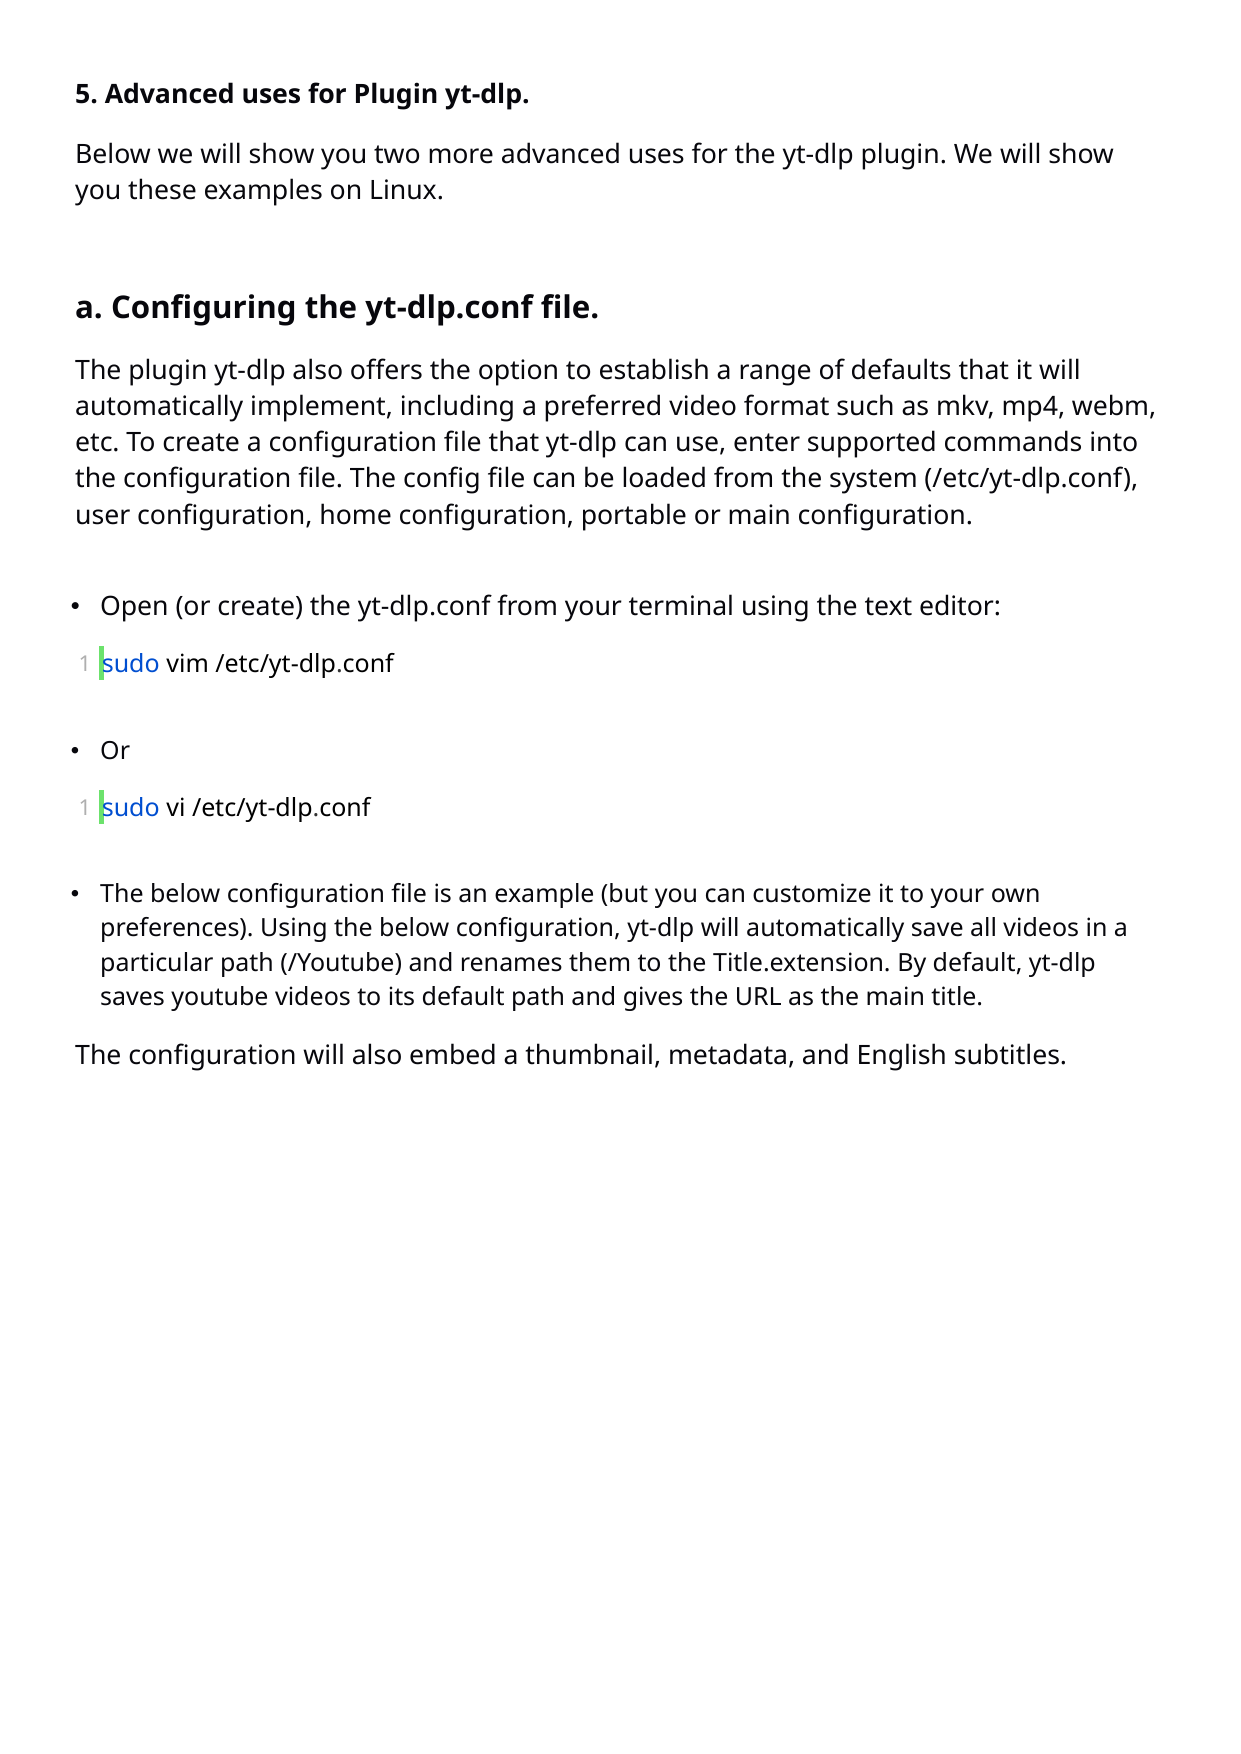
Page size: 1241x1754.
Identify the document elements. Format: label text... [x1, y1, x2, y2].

text The plugin yt-dlp also offers the option to establish a range of defaults that it will automatically implement, including a preferred video format such as mkv, mp4, webm, etc. To create a configuration file that yt-dlp can use, enter supported commands into the configuration file. The config file can be loaded from the system (/etc/yt-dlp.conf), user configuration, home configuration, portable or main configuration. [75, 351, 1165, 532]
table_header 1 [75, 790, 99, 824]
text The configuration will also embed a thumbnail, metadata, and English subtitles. [75, 1036, 1165, 1072]
list Or [75, 732, 1140, 766]
list Open (or create) the yt-dlp.conf from your terminal using the text editor: [75, 586, 1140, 623]
table_header sudo vi /etc/yt-dlp.conf [104, 790, 402, 824]
subtitle 5. Advanced uses for Plugin yt-dlp. [75, 75, 1165, 111]
table_header sudo vim /etc/yt-dlp.conf [104, 646, 427, 680]
list The below configuration file is an example (but you can customize it to your own preferences). Using the below configuration, yt-dlp will automatically save all videos in a particular path (/Youtube) and renames them to the Title.extension. By default, yt-dlp saves youtube videos to its default path and gives the URL as the main title. [75, 876, 1140, 1012]
text Below we will show you two more advanced uses for the yt-dlp plugin. We will show you these examples on Linux. [75, 134, 1165, 207]
subtitle a. Configuring the yt-dlp.conf file. [75, 285, 1165, 328]
table_header 1 [75, 646, 99, 680]
